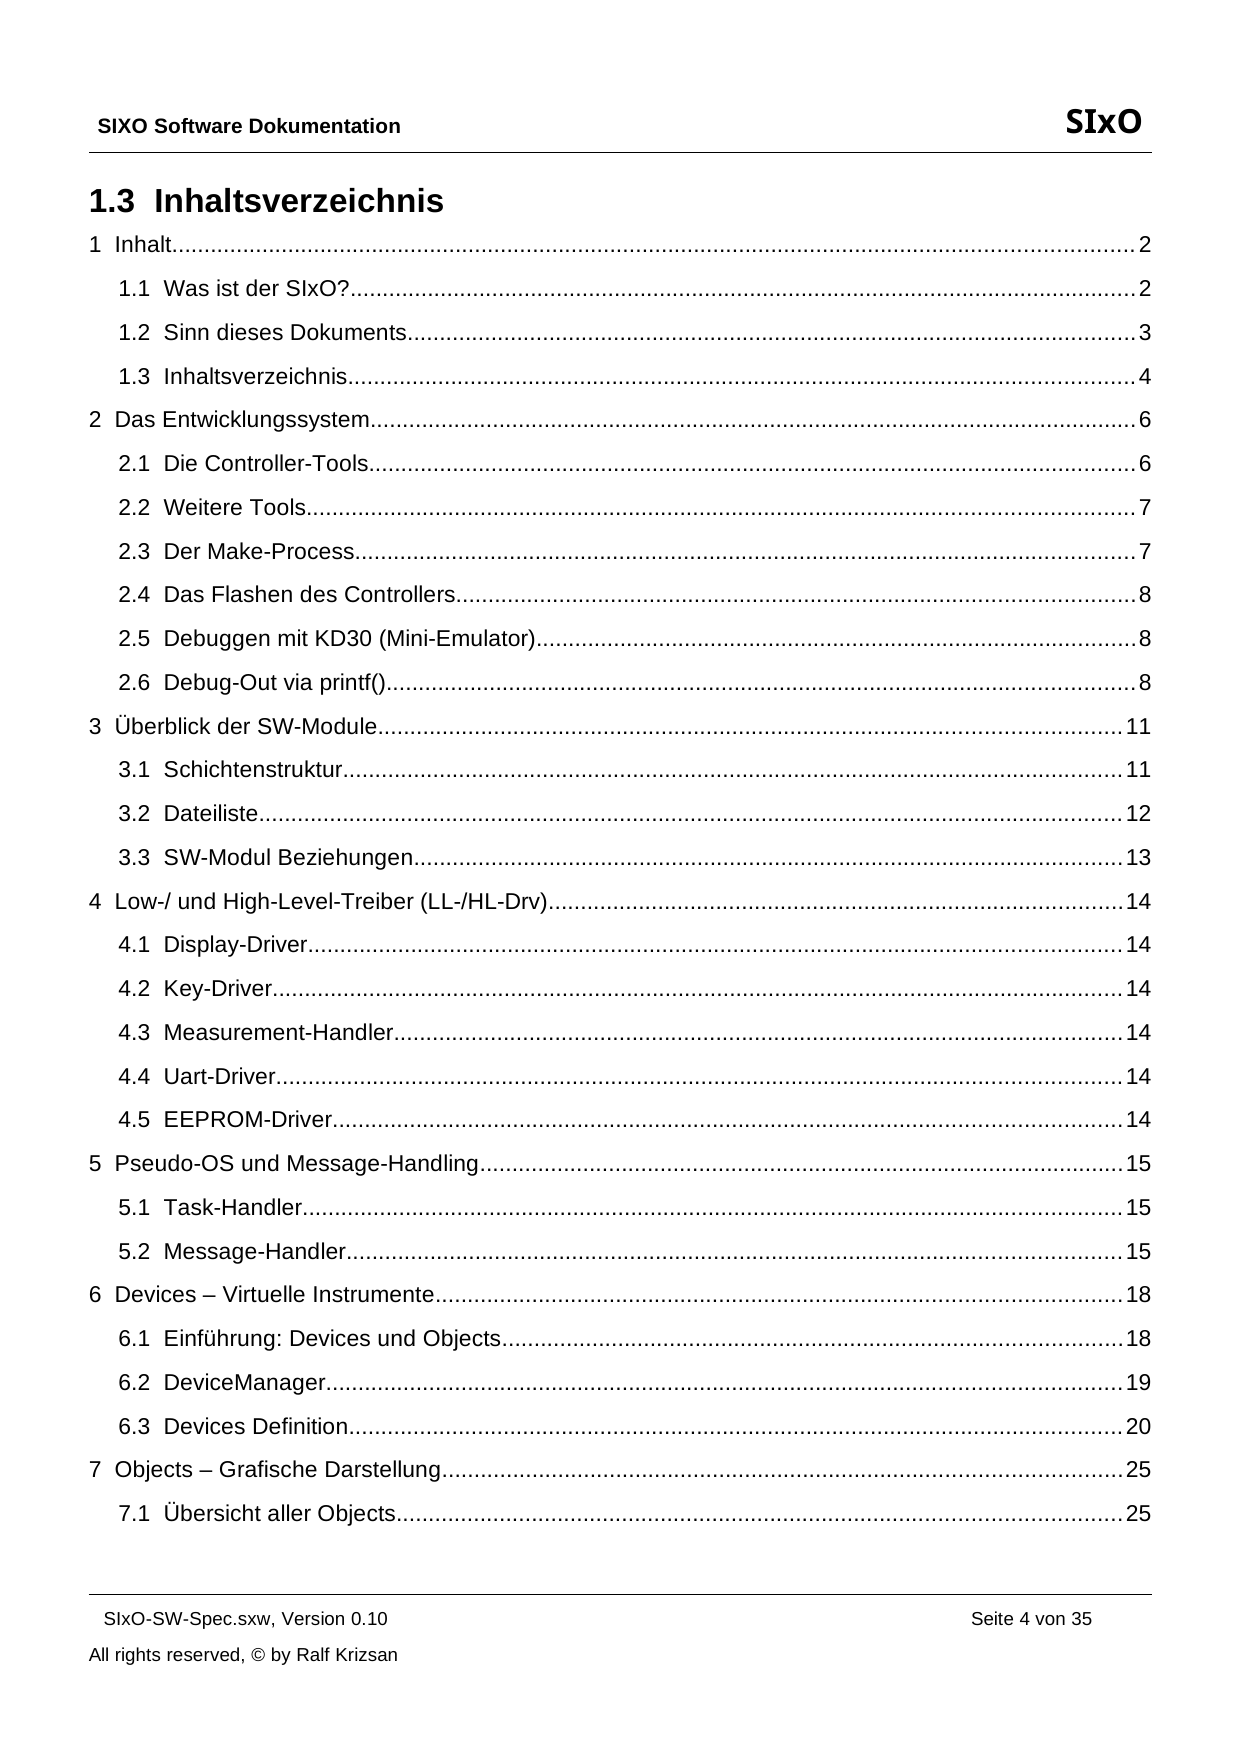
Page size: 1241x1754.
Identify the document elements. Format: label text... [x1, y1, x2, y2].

text 2.5 Debuggen mit KD30 (Mini-Emulator) 8 [118, 626, 1152, 652]
text 6.2 DeviceManager 19 [118, 1369, 1152, 1395]
text 7.1 Übersicht aller Objects 25 [118, 1501, 1152, 1527]
text 4.5 EEPROM-Driver 14 [118, 1107, 1152, 1133]
text 2.1 Die Controller-Tools 6 [118, 451, 1152, 477]
text 5.2 Message-Handler 15 [118, 1238, 1152, 1264]
subtitle Inhaltsverzeichnis [88, 182, 1152, 219]
text 3 Überblick der SW-Module 11 [88, 713, 1152, 739]
text 7 Objects – Grafische Darstellung 25 [88, 1457, 1152, 1483]
text 2.3 Der Make-Process 7 [118, 538, 1152, 564]
text 5 Pseudo-OS und Message-Handling 15 [88, 1151, 1152, 1177]
text 4.2 Key-Driver 14 [118, 976, 1152, 1002]
text 1.3 Inhaltsverzeichnis 4 [118, 363, 1152, 389]
text 2.4 Das Flashen des Controllers 8 [118, 582, 1152, 608]
text 1 Inhalt 2 [88, 232, 1152, 258]
text 4.1 Display-Driver 14 [118, 932, 1152, 958]
text 4.4 Uart-Driver 14 [118, 1063, 1152, 1089]
text 1.2 Sinn dieses Dokuments 3 [118, 319, 1152, 345]
text 4.3 Measurement-Handler 14 [118, 1019, 1152, 1045]
text 6.1 Einführung: Devices und Objects 18 [118, 1326, 1152, 1352]
text 6.3 Devices Definition 20 [118, 1413, 1152, 1439]
text 1.1 Was ist der SIxO? 2 [118, 276, 1152, 302]
text 3.3 SW-Modul Beziehungen 13 [118, 844, 1152, 870]
text 2.2 Weitere Tools 7 [118, 494, 1152, 520]
text 2 Das Entwicklungssystem 6 [88, 407, 1152, 433]
text 5.1 Task-Handler 15 [118, 1194, 1152, 1220]
text 6 Devices – Virtuelle Instrumente 18 [88, 1282, 1152, 1308]
text 3.2 Dateiliste 12 [118, 801, 1152, 827]
text 3.1 Schichtenstruktur 11 [118, 757, 1152, 783]
text 4 Low-/ und High-Level-Treiber (LL-/HL-Drv) 14 [88, 888, 1152, 914]
text 2.6 Debug-Out via printf() 8 [118, 669, 1152, 695]
